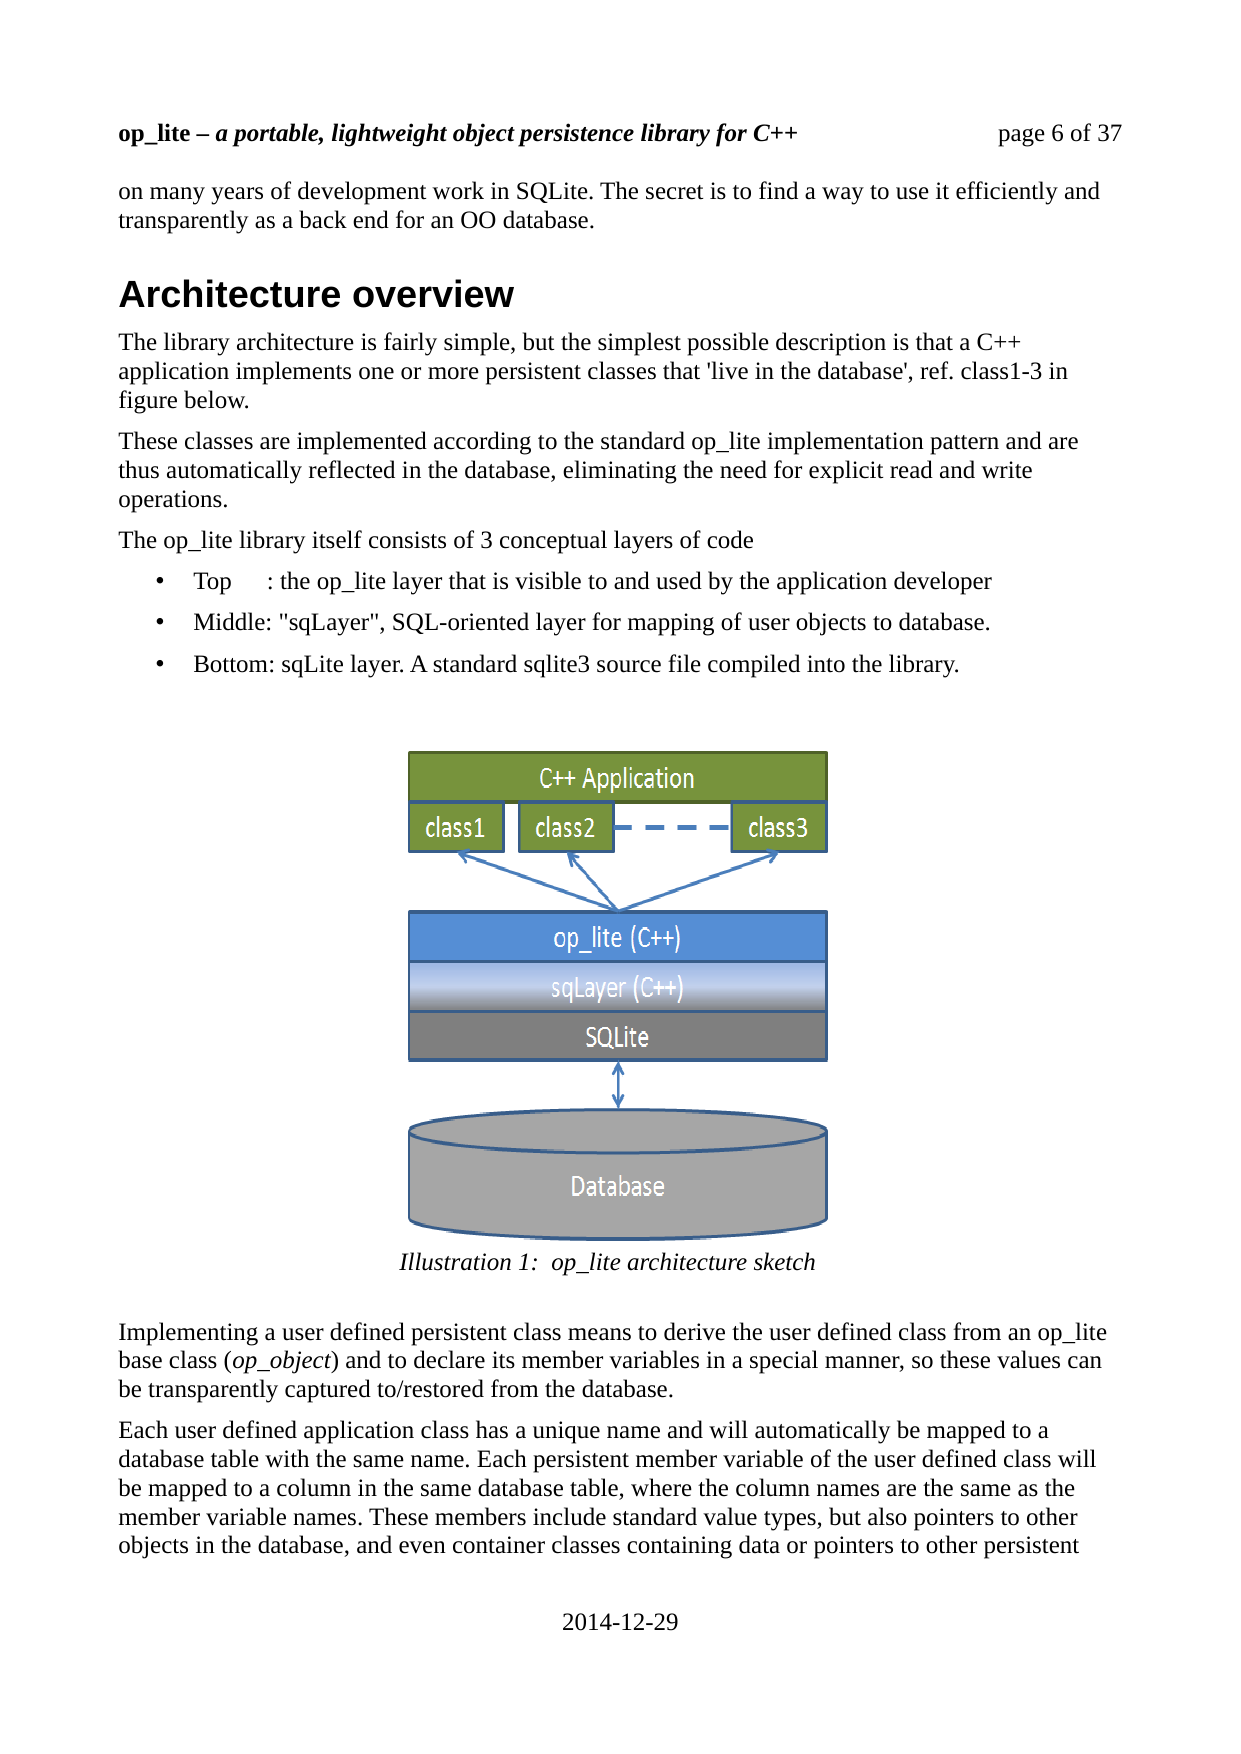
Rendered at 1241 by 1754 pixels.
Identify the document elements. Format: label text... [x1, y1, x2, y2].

subtitle Architecture overview [118, 271, 1122, 315]
text Each user defined application class has a unique name and will automatically be mapped to a database table with the same name. Each persistent member variable of the user defined class will be mapped to a column in the same database table, where the column names are the same as the member variable names. These members include standard value types, but also pointers to other objects in the database, and even container classes containing data or pointers to other persistent [118, 1415, 1122, 1559]
list Bottom: sqLite layer. A standard sqlite3 source file compiled into the library. [156, 649, 1122, 677]
text The library architecture is fairly simple, but the simplest possible description is that a C++ application implements one or more persistent classes that 'live in the database', ref. class1-3 in figure below. [118, 327, 1122, 414]
picture [398, 743, 842, 1247]
text The op_lite library itself consists of 3 conceptual layers of code [118, 525, 1122, 554]
text Implementing a user defined persistent class means to derive the user defined class from an op_lite base class (op_object) and to declare its member variables in a special manner, so these values can be transparently captured to/restored from the database. [118, 1317, 1122, 1403]
text These classes are implemented according to the standard op_lite implementation pattern and are thus automatically reflected in the database, eliminating the need for explicit read and write operations. [118, 426, 1122, 512]
text on many years of development work in SQLite. The secret is to find a way to use it efficiently and transparently as a back end for an OO database. [118, 176, 1122, 234]
text Illustration 1: op_lite architecture sketch [399, 1247, 841, 1275]
list Top : the op_lite layer that is visible to and used by the application developer [156, 566, 1122, 595]
list Middle: "sqLayer", SQL-oriented layer for mapping of user objects to database. [156, 607, 1122, 636]
